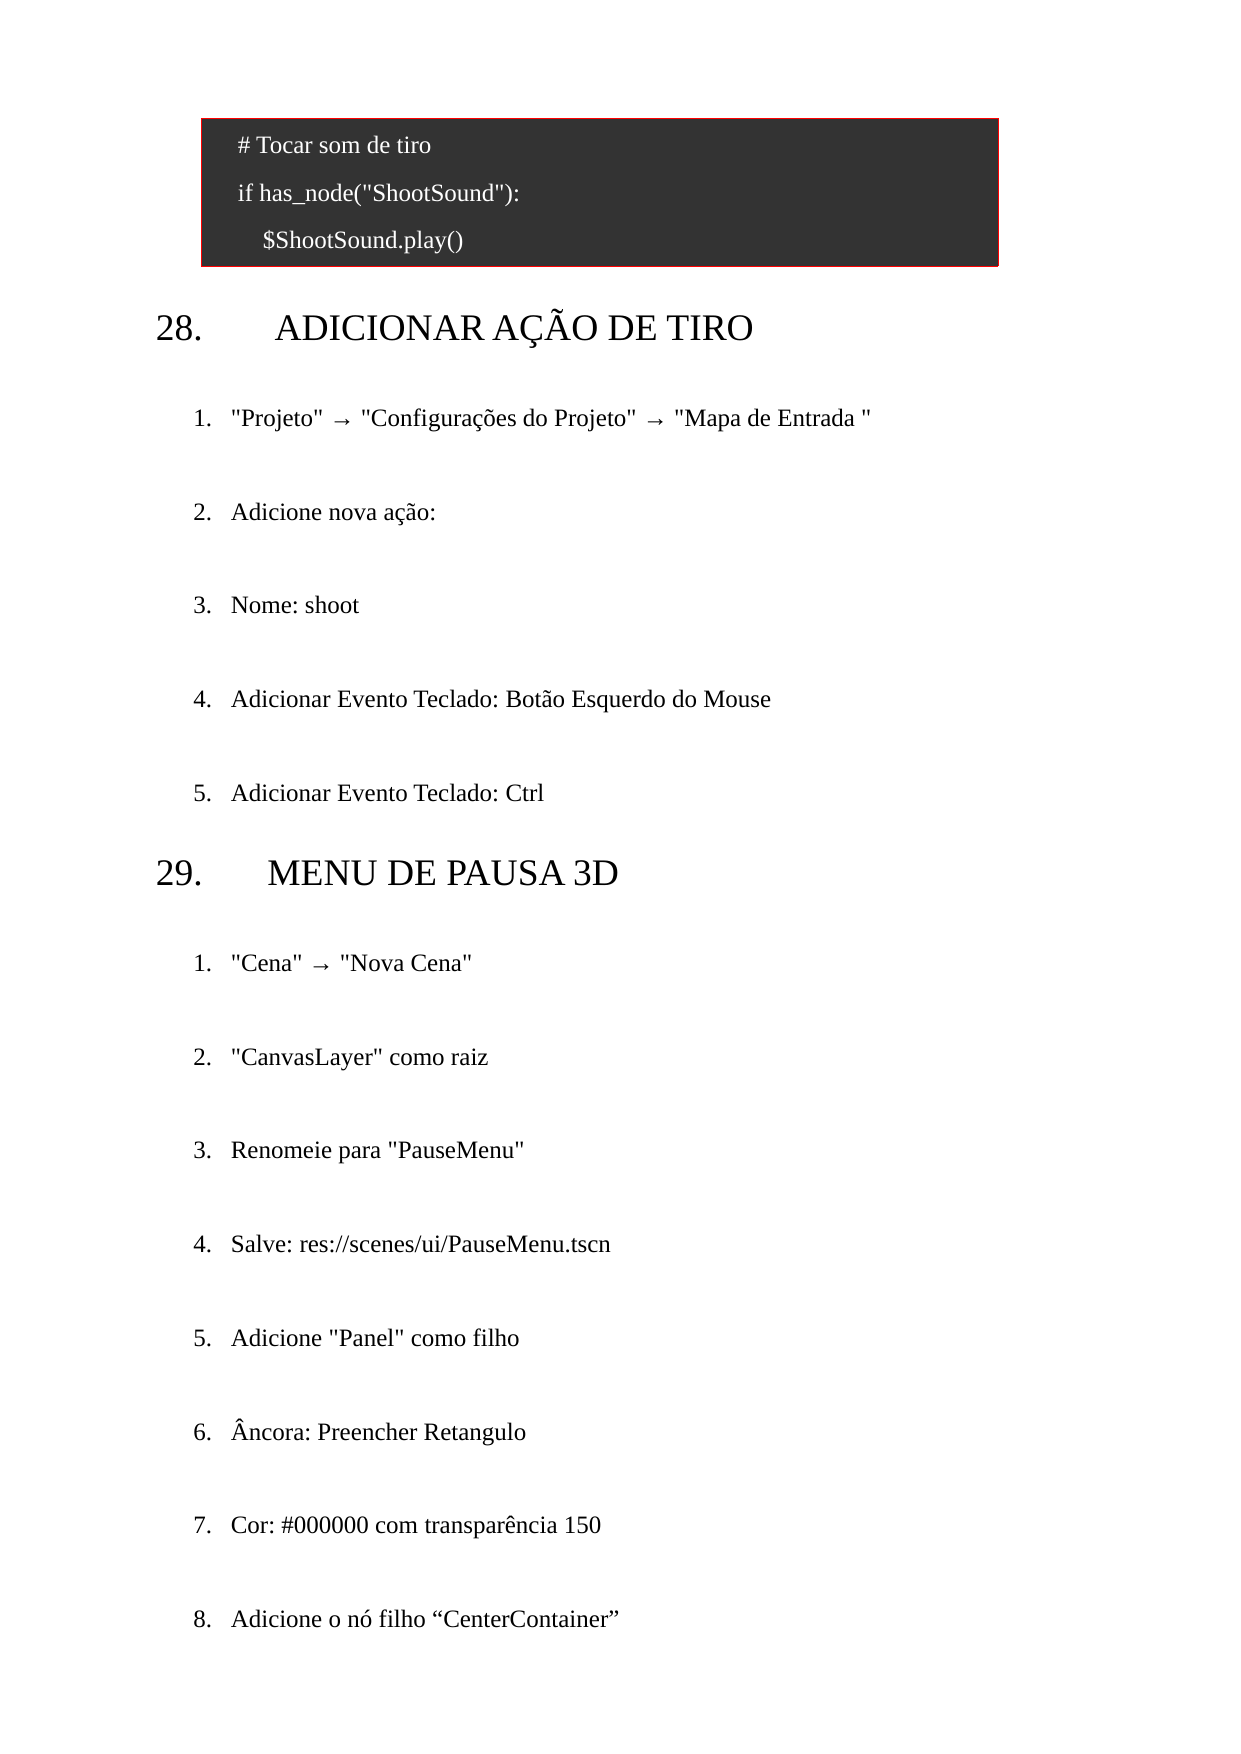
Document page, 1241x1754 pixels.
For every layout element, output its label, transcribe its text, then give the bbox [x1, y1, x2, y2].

text if has_node("ShootSound"): [202, 166, 998, 206]
text $ShootSound.play() [202, 213, 998, 266]
list Salve: res://scenes/ui/PauseMenu.tscn [193, 1229, 1122, 1258]
list Adicione "Panel" como filho [193, 1323, 1122, 1352]
list "CanvasLayer" como raiz [193, 1042, 1122, 1071]
list "Cena" → "Nova Cena" [193, 948, 1122, 977]
list Âncora: Preencher Retangulo [193, 1417, 1122, 1446]
list Renomeie para "PauseMenu" [193, 1136, 1122, 1164]
list Cor: #000000 com transparência 150 [193, 1511, 1122, 1539]
subtitle ADICIONAR AÇÃO DE TIRO [156, 306, 1122, 349]
list Adicionar Evento Teclado: Ctrl [193, 778, 1122, 807]
list "Projeto" → "Configurações do Projeto" → "Mapa de Entrada " [193, 403, 1122, 432]
list Adicione nova ação: [193, 497, 1122, 525]
subtitle MENU DE PAUSA 3D [156, 851, 1122, 894]
list Adicionar Evento Teclado: Botão Esquerdo do Mouse [193, 684, 1122, 713]
list Nome: shoot [193, 590, 1122, 619]
text # Tocar som de tiro [202, 119, 998, 159]
list Adicione o nó filho “CenterContainer” [193, 1604, 1122, 1633]
